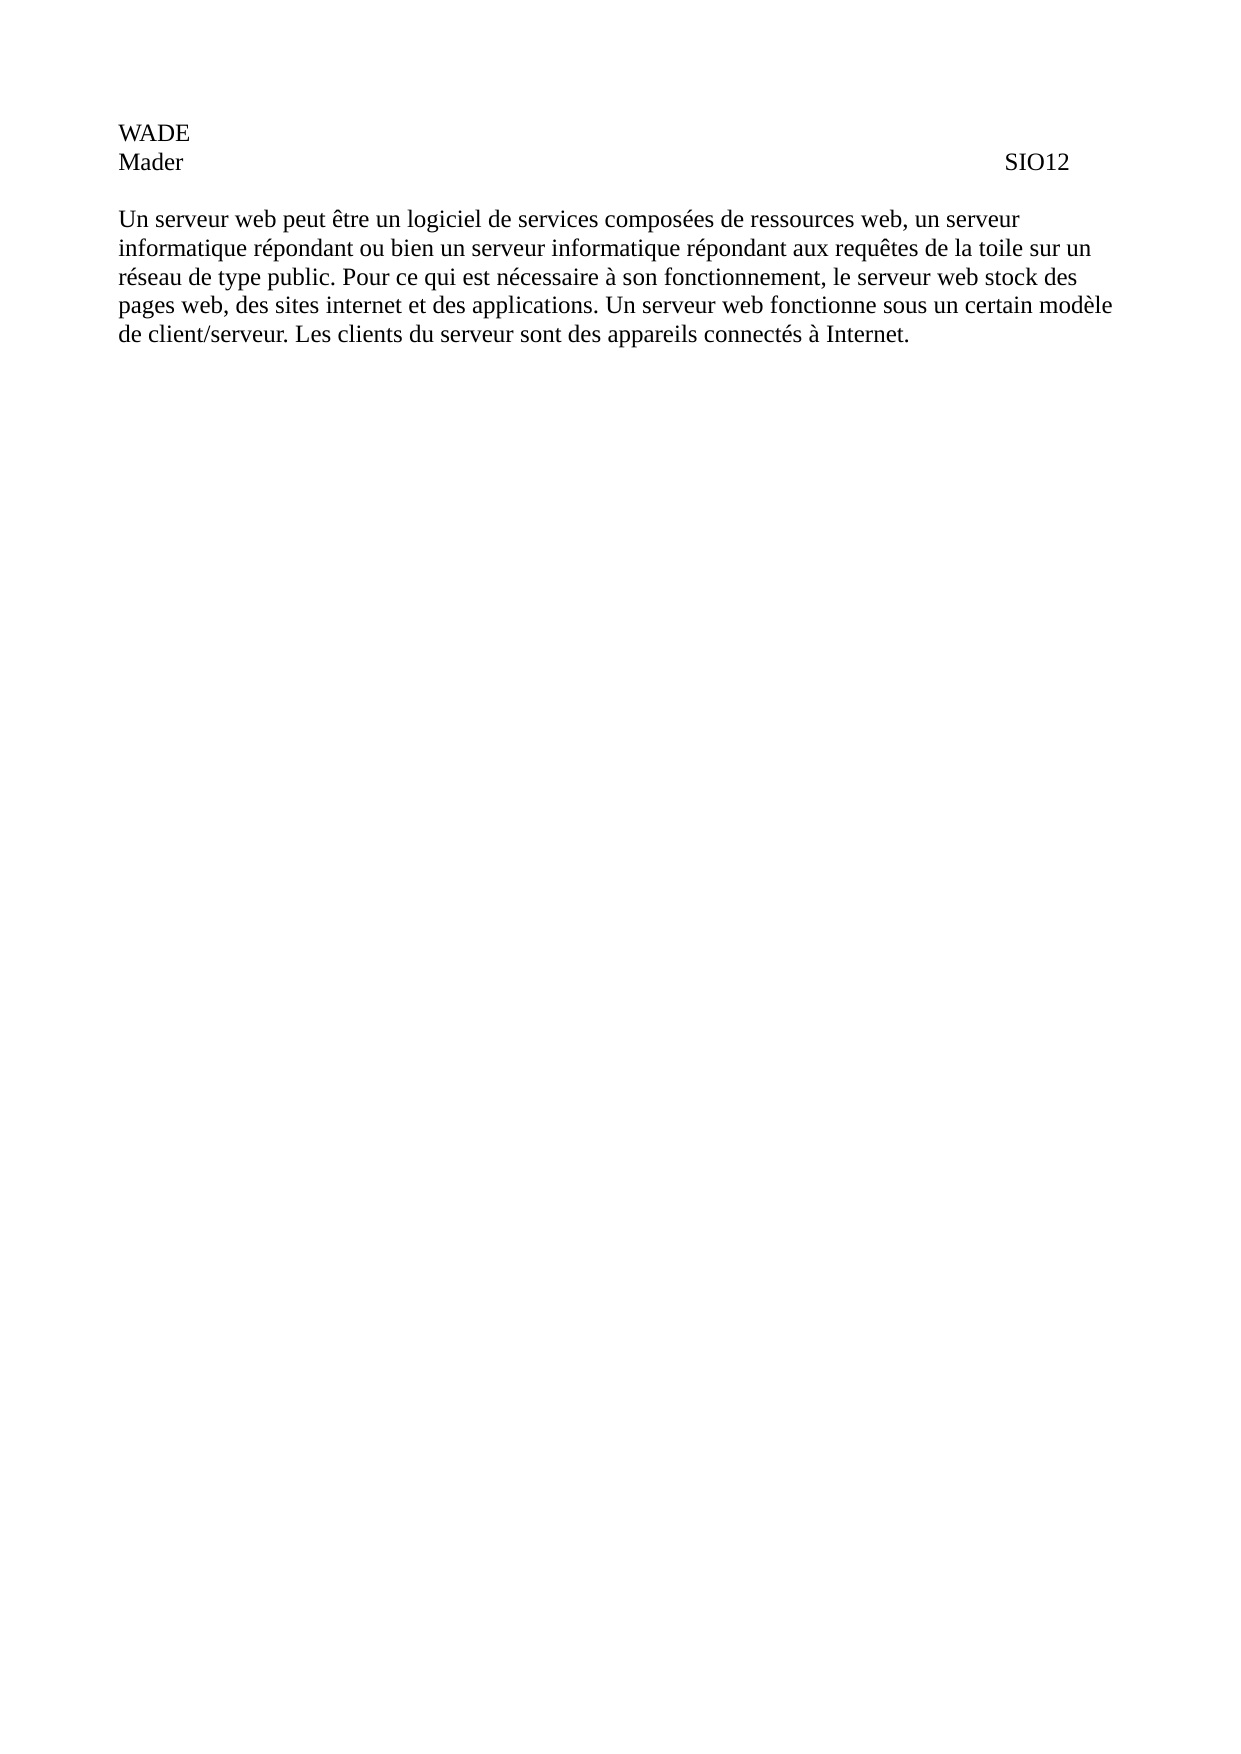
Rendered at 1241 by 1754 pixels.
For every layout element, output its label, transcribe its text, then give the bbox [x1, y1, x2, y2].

text Un serveur web peut être un logiciel de services composées de ressources web, un serveur informatique répondant ou bien un serveur informatique répondant aux requêtes de la toile sur un réseau de type public. Pour ce qui est nécessaire à son fonctionnement, le serveur web stock des pages web, des sites internet et des applications. Un serveur web fonctionne sous un certain modèle de client/serveur. Les clients du serveur sont des appareils connectés à Internet. [118, 204, 1122, 348]
text WADE [118, 118, 1122, 147]
text Mader SIO12 [118, 147, 1122, 176]
